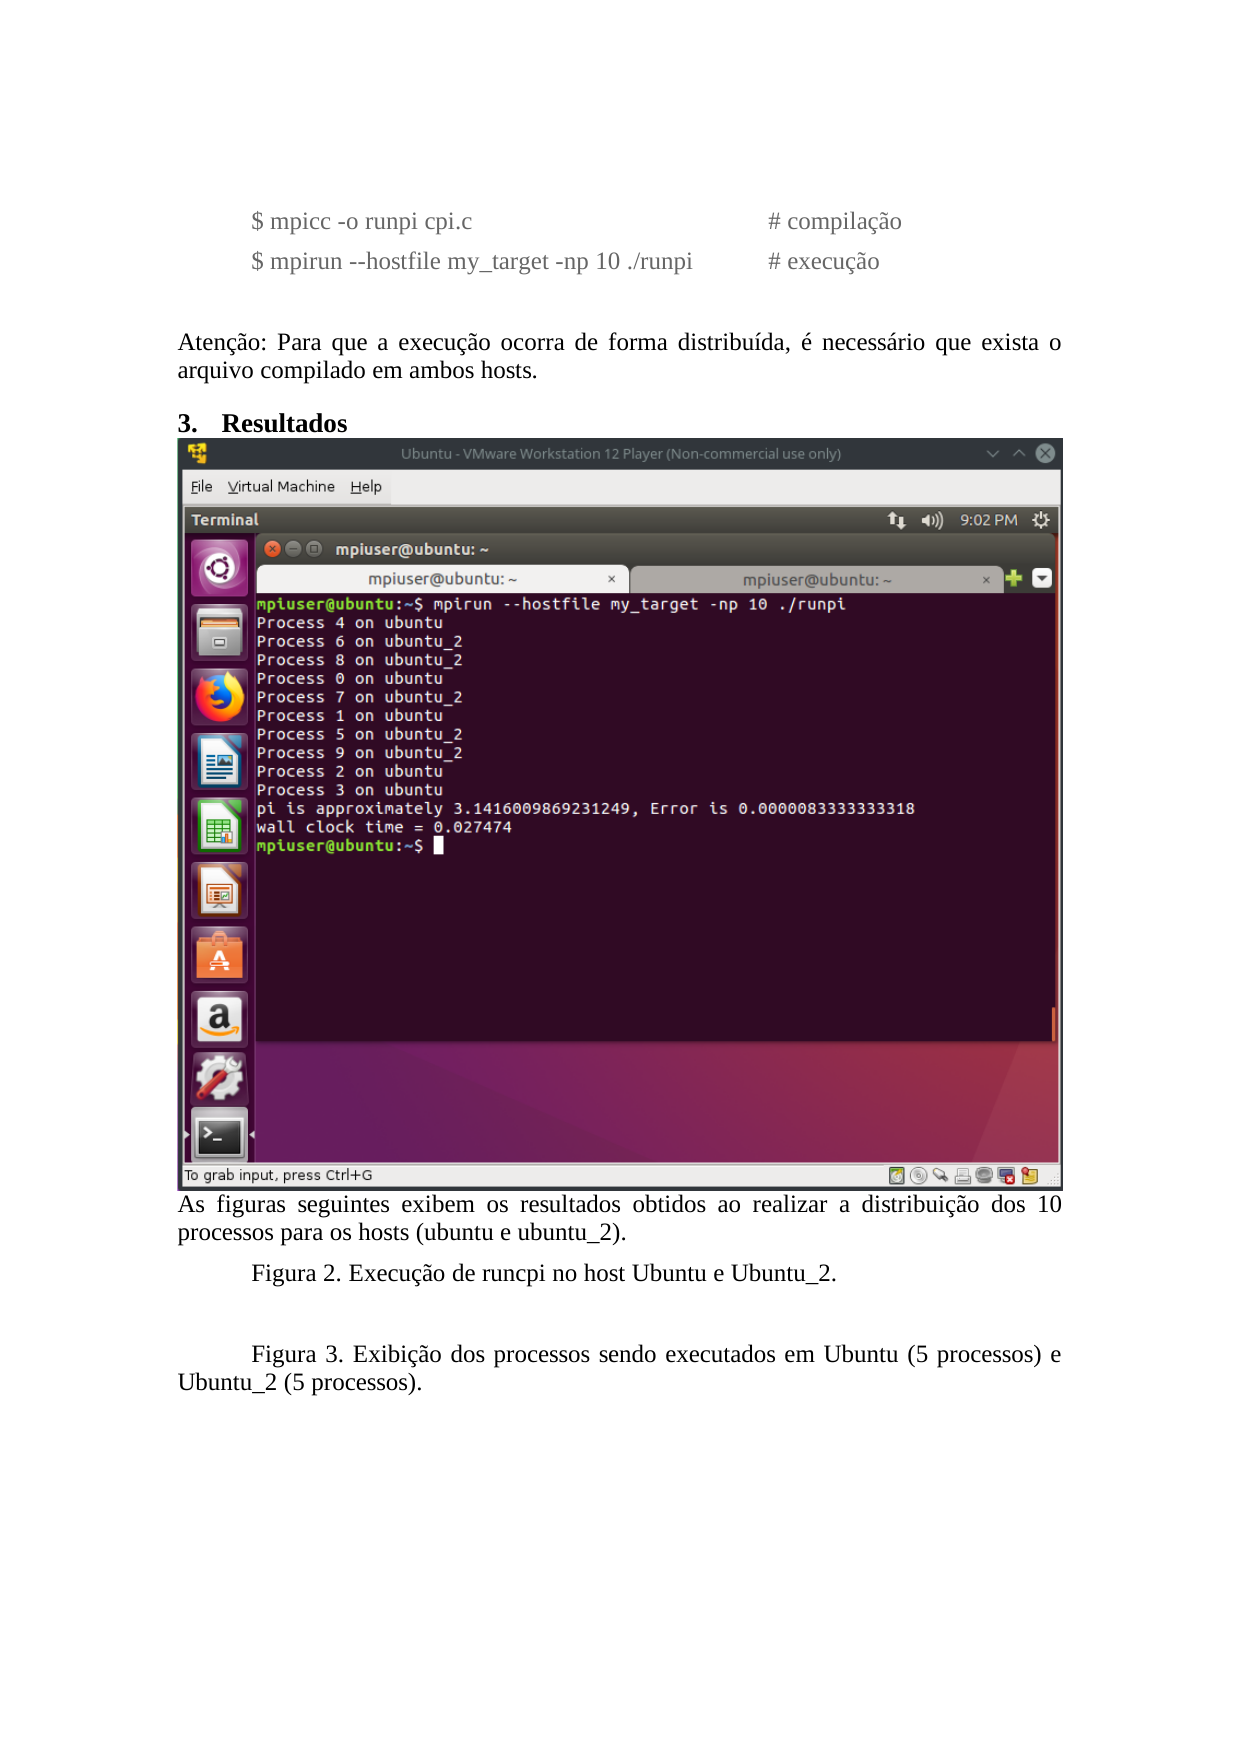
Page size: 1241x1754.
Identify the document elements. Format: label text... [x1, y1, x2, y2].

picture [177, 438, 1063, 1191]
text Figura 2. Execução de runcpi no host Ubuntu e Ubuntu_2. [177, 1259, 1063, 1287]
text $ mpicc -o runpi cpi.c # compilação [177, 207, 1063, 235]
text As figuras seguintes exibem os resultados obtidos ao realizar a distribuição dos 10 processos para os hosts (ubuntu e ubuntu_2). [177, 1191, 1063, 1246]
text Atenção: Para que a execução ocorra de forma distribuída, é necessário que exista o arquivo compilado em ambos hosts. [177, 328, 1063, 384]
text $ mpirun --hostfile my_target -np 10 ./runpi # execução [177, 247, 1063, 275]
text Figura 3. Exibição dos processos sendo executados em Ubuntu (5 processos) e Ubuntu_2 (5 processos). [177, 1339, 1063, 1396]
title Resultados [177, 409, 1063, 438]
